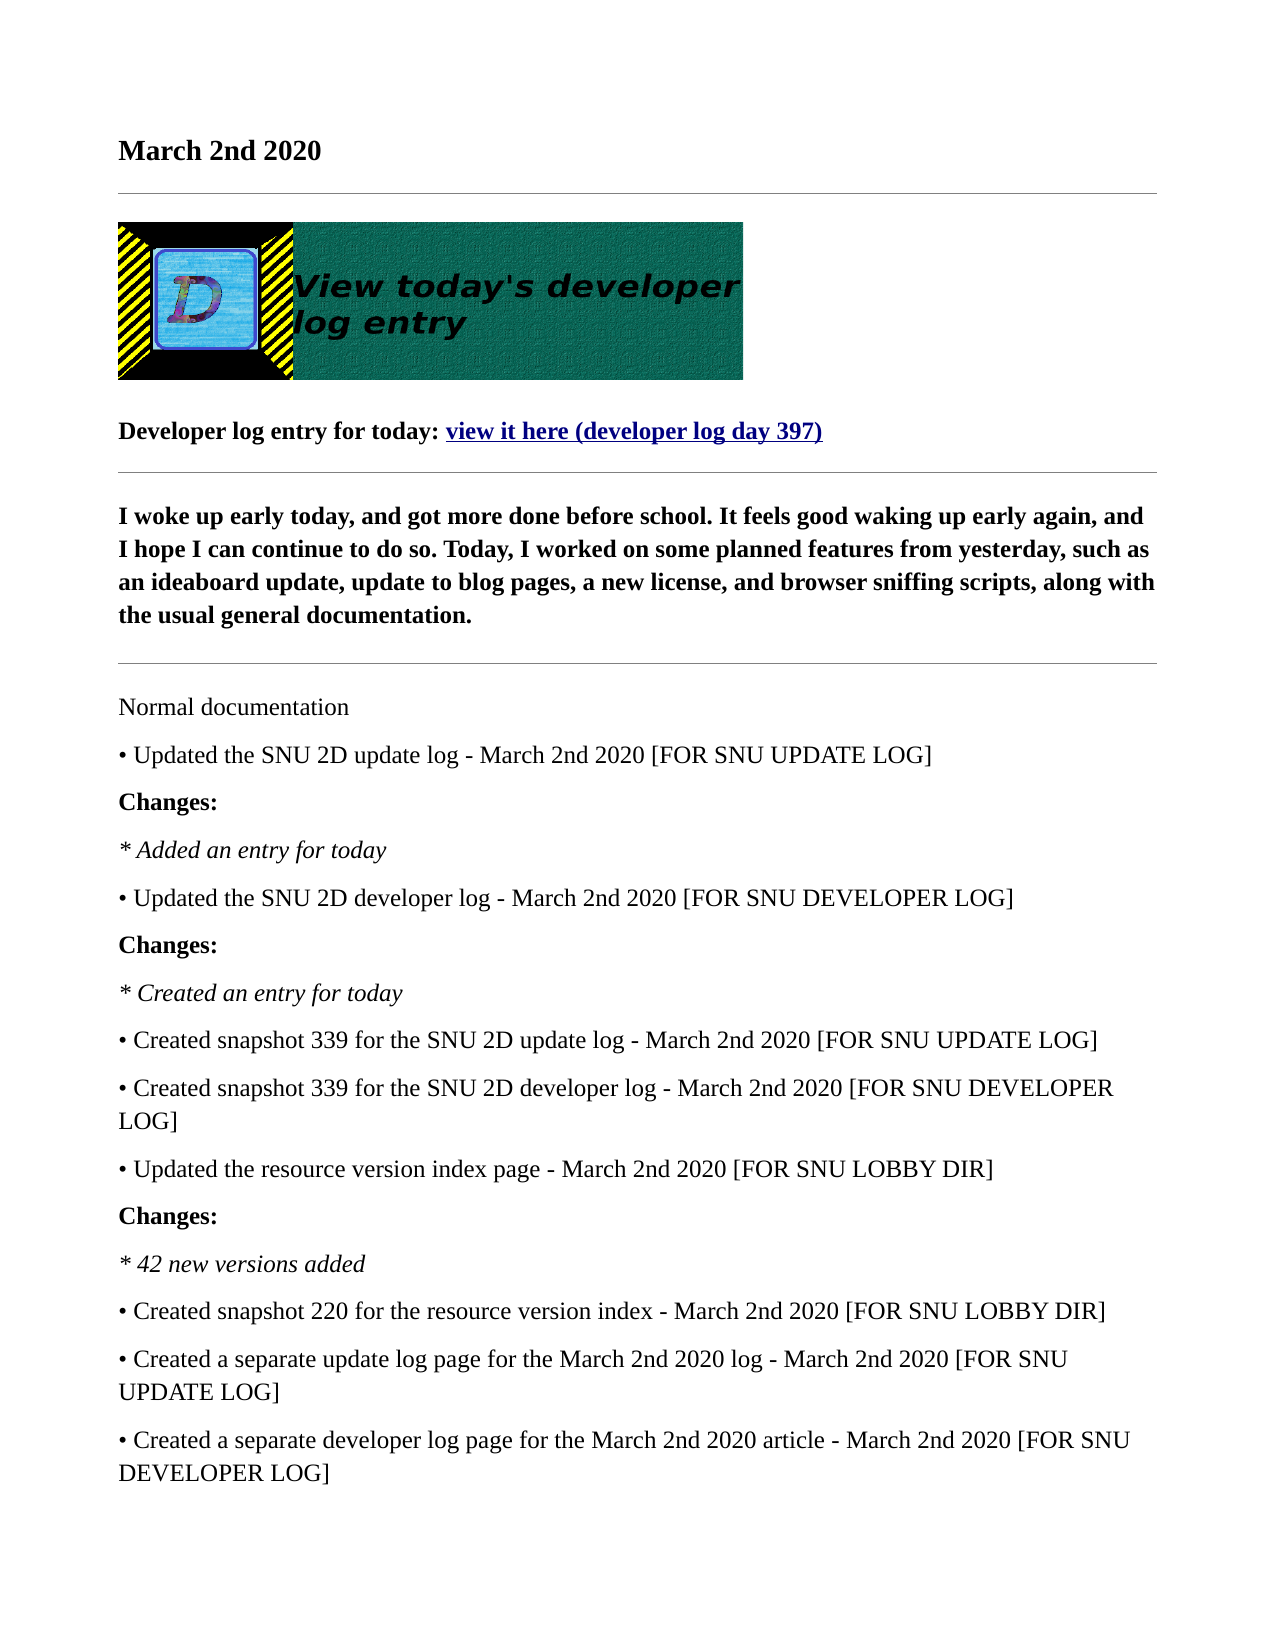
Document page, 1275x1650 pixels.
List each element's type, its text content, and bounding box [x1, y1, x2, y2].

text Changes: [118, 787, 1157, 816]
text • Created snapshot 339 for the SNU 2D update log - March 2nd 2020 [FOR SNU UPDATE LOG] [118, 1025, 1157, 1054]
text • Created snapshot 339 for the SNU 2D developer log - March 2nd 2020 [FOR SNU DEVELOPER LOG] [118, 1073, 1157, 1135]
subtitle March 2nd 2020 [118, 133, 1157, 166]
text • Updated the SNU 2D developer log - March 2nd 2020 [FOR SNU DEVELOPER LOG] [118, 883, 1157, 911]
text • Created snapshot 220 for the resource version index - March 2nd 2020 [FOR SNU LOBBY DIR] [118, 1296, 1157, 1325]
text Normal documentation [118, 692, 1157, 721]
text • Updated the SNU 2D update log - March 2nd 2020 [FOR SNU UPDATE LOG] [118, 740, 1157, 768]
text • Created a separate developer log page for the March 2nd 2020 article - March 2nd 2020 [FOR SNU DEVELOPER LOG] [118, 1425, 1157, 1486]
picture [118, 222, 744, 380]
text * 42 new versions added [118, 1249, 1157, 1278]
text Changes: [118, 1201, 1157, 1230]
text * Added an entry for today [118, 835, 1157, 864]
text I woke up early today, and got more done before school. It feels good waking up early again, and I hope I can continue to do so. Today, I worked on some planned features from yesterday, such as an ideaboard update, update to blog pages, a new license, and browser sniffing scripts, along with the usual general documentation. [118, 501, 1157, 629]
text • Created a separate update log page for the March 2nd 2020 log - March 2nd 2020 [FOR SNU UPDATE LOG] [118, 1344, 1157, 1406]
text • Updated the resource version index page - March 2nd 2020 [FOR SNU LOBBY DIR] [118, 1154, 1157, 1182]
text Changes: [118, 930, 1157, 959]
subtitle Developer log entry for today: view it here (developer log day 397) [118, 416, 1157, 445]
text * Created an entry for today [118, 978, 1157, 1007]
